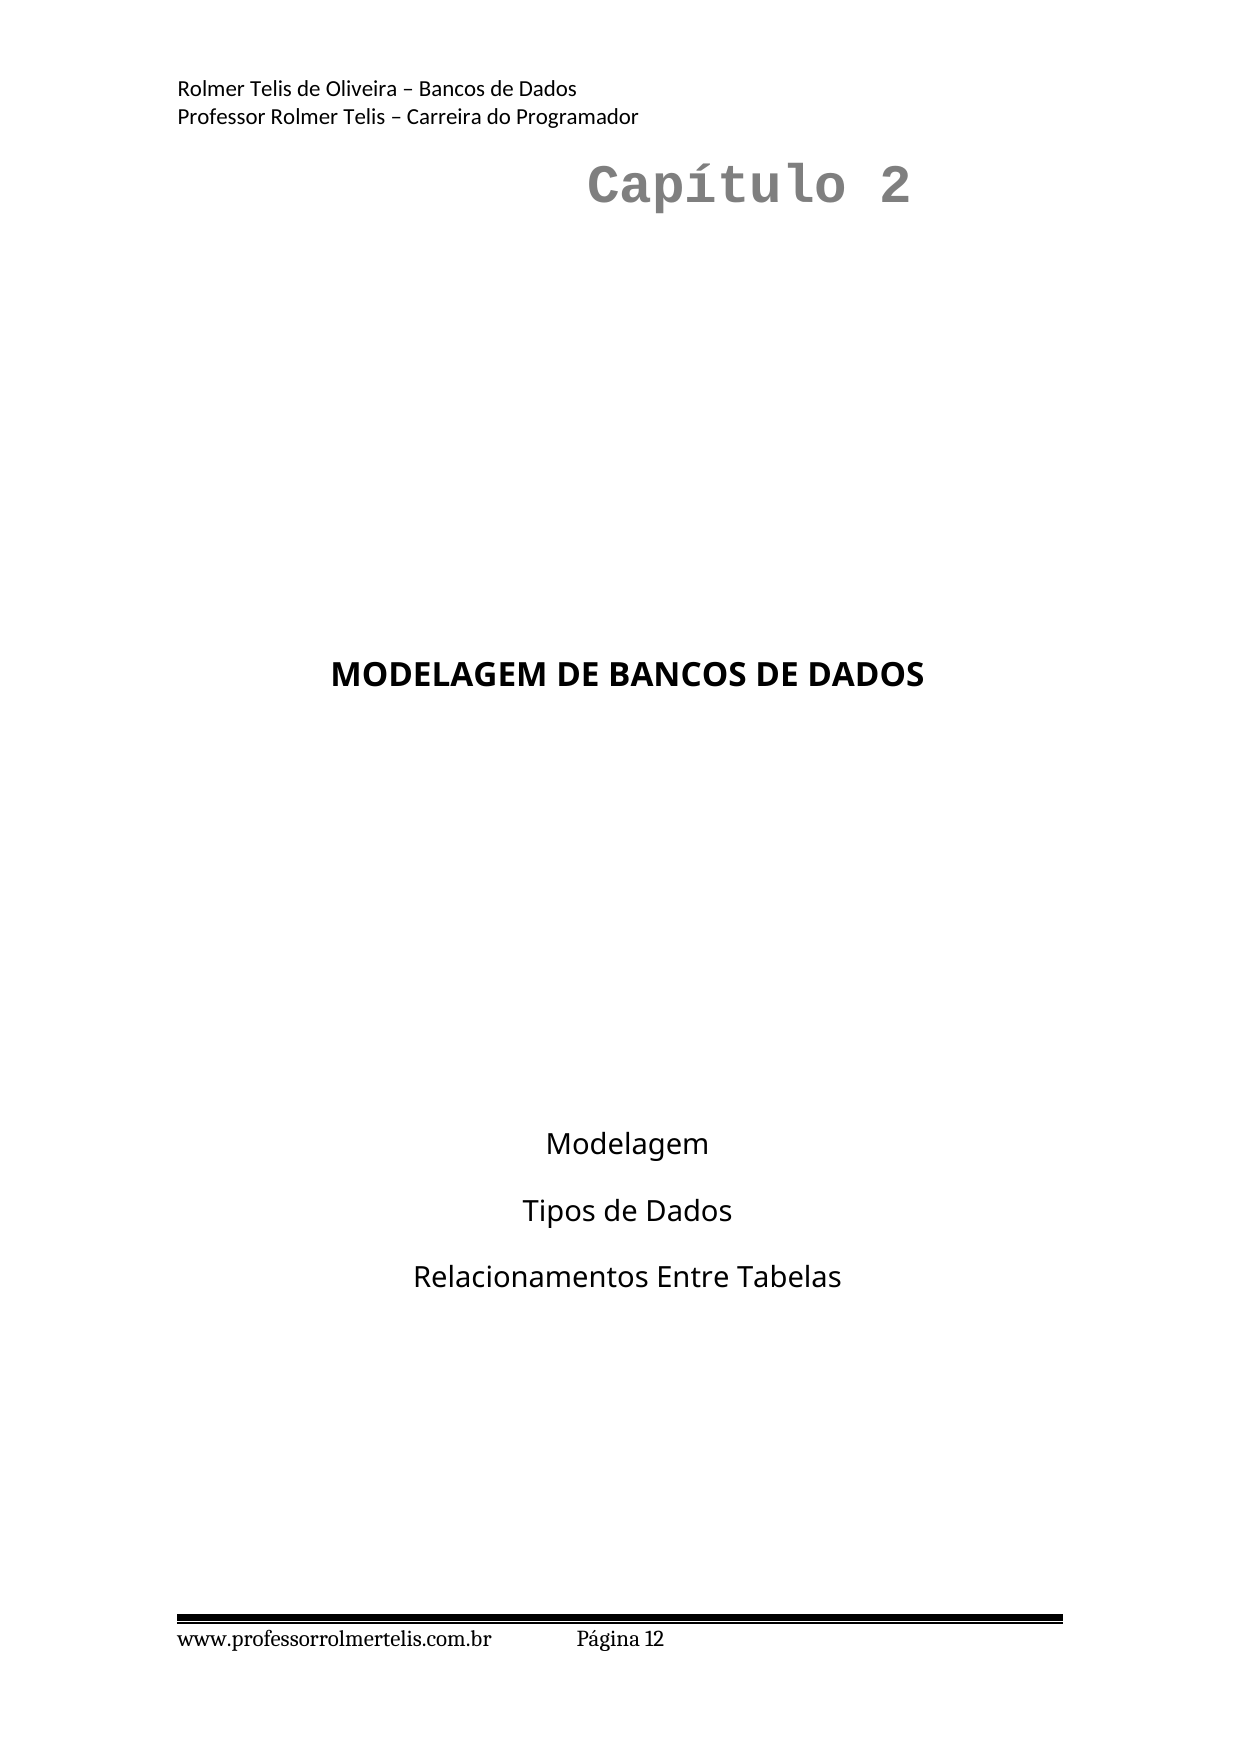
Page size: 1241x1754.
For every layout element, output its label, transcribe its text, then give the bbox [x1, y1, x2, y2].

table_cell MODELAGEM DE BANCOS DE DADOS [177, 630, 1078, 1103]
table_cell Modelagem Tipos de Dados Relacionamentos Entre Tabelas [177, 1103, 1078, 1575]
table_header Capítulo 2 [177, 158, 1078, 630]
